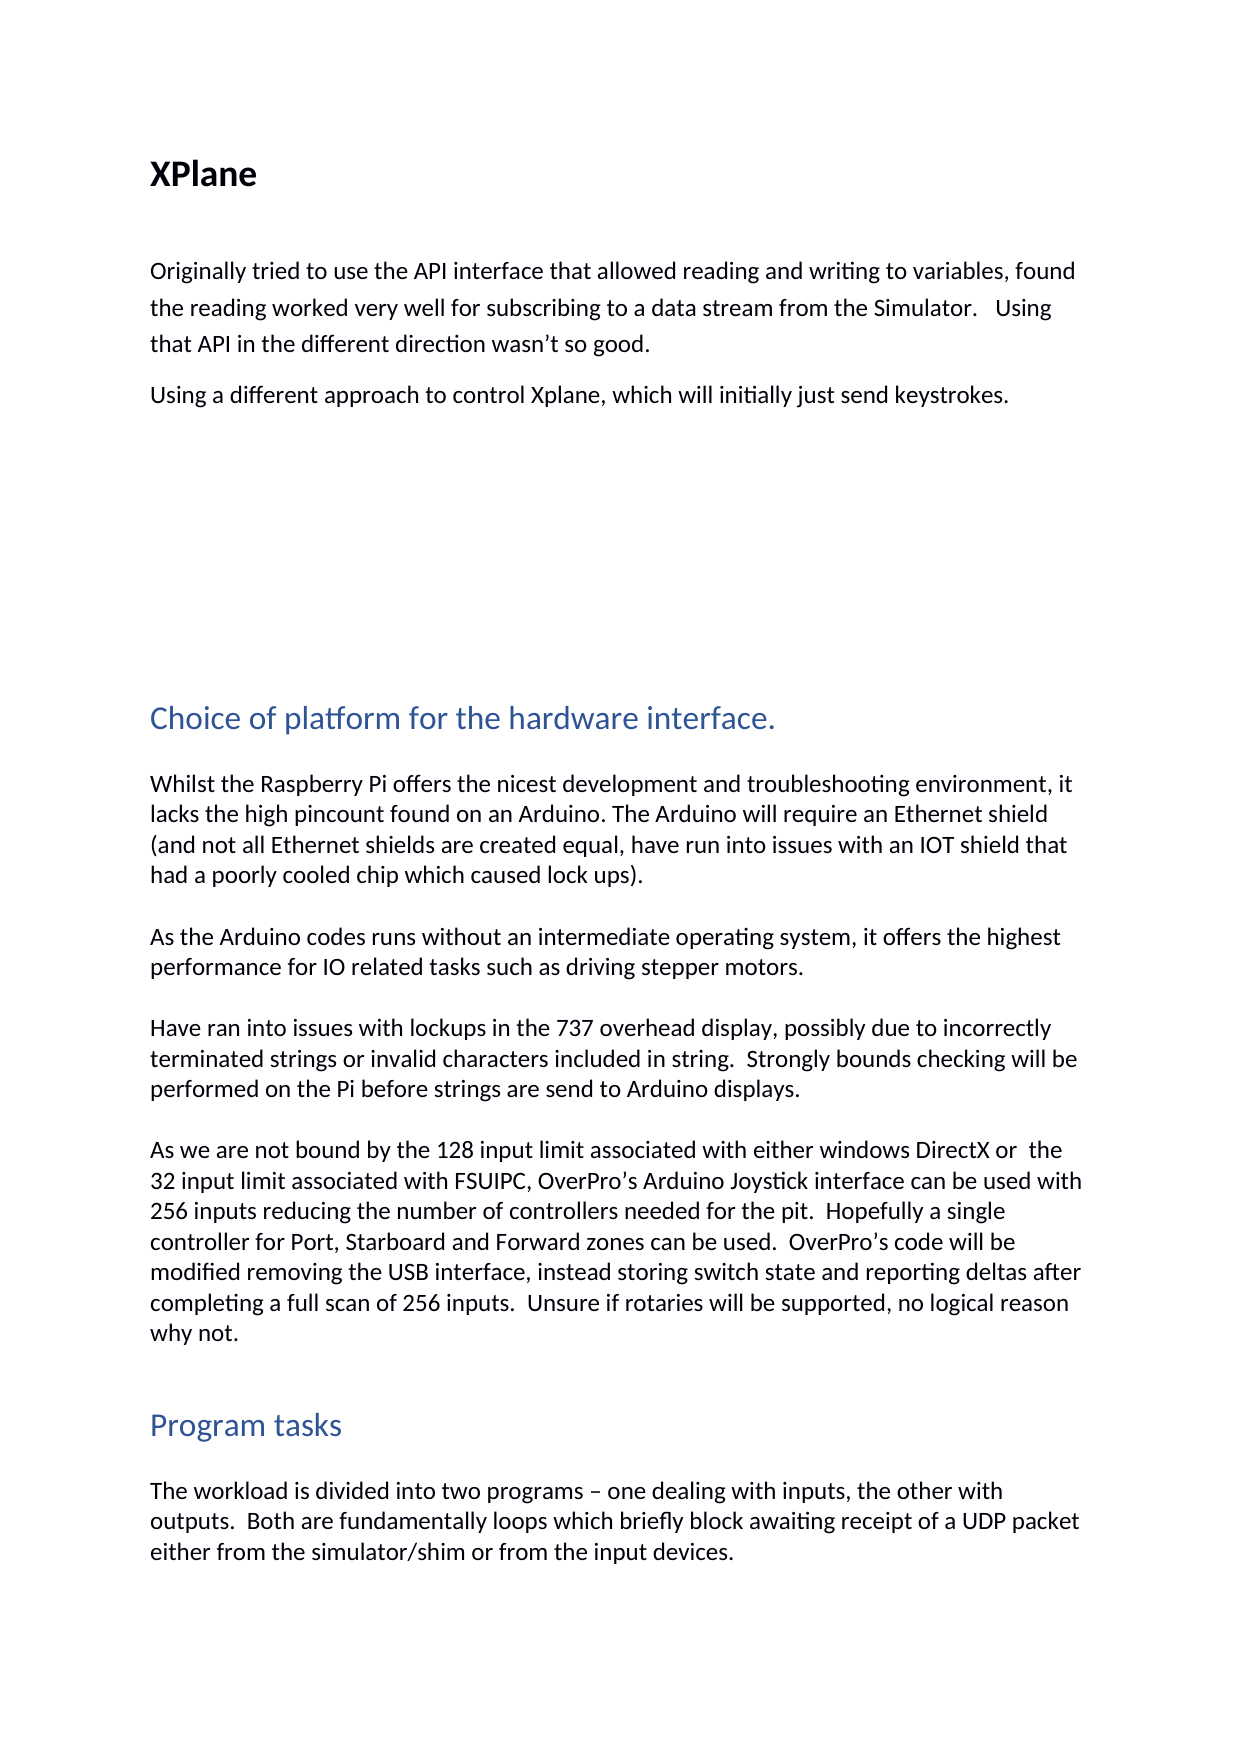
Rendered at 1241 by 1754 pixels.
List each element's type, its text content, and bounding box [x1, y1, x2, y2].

text The workload is divided into two programs – one dealing with inputs, the other with outputs. Both are fundamentally loops which briefly block awaiting receipt of a UDP packet either from the simulator/shim or from the input devices. [150, 1475, 1090, 1566]
subtitle XPlane [150, 150, 1090, 196]
text Using a different approach to control Xplane, which will initially just send keystrokes. [150, 379, 1090, 410]
text Originally tried to use the API interface that allowed reading and writing to variables, found the reading worked very well for subscribing to a data stream from the Simulator. Using that API in the different direction wasn’t so good. [150, 255, 1090, 359]
subtitle Program tasks [150, 1403, 1090, 1444]
subtitle Choice of platform for the hardware interface. [150, 697, 1090, 738]
text As the Arduino codes runs without an intermediate operating system, it offers the highest performance for IO related tasks such as driving stepper motors. [150, 921, 1090, 982]
text Have ran into issues with lockups in the 737 overhead display, possibly due to incorrectly terminated strings or invalid characters included in string. Strongly bounds checking will be performed on the Pi before strings are send to Arduino displays. [150, 1012, 1090, 1104]
text As we are not bound by the 128 input limit associated with either windows DirectX or the 32 input limit associated with FSUIPC, OverPro’s Arduino Joystick interface can be used with 256 inputs reducing the number of controllers needed for the pit. Hopefully a single controller for Port, Starboard and Forward zones can be used. OverPro’s code will be modified removing the USB interface, instead storing switch state and reporting deltas after completing a full scan of 256 inputs. Unsure if rotaries will be supported, no logical reason why not. [150, 1134, 1090, 1348]
text Whilst the Raspberry Pi offers the nicest development and troubleshooting environment, it lacks the high pincount found on an Arduino. The Arduino will require an Ethernet shield (and not all Ethernet shields are created equal, have run into issues with an IOT shield that had a poorly cooled chip which caused lock ups). [150, 768, 1090, 890]
